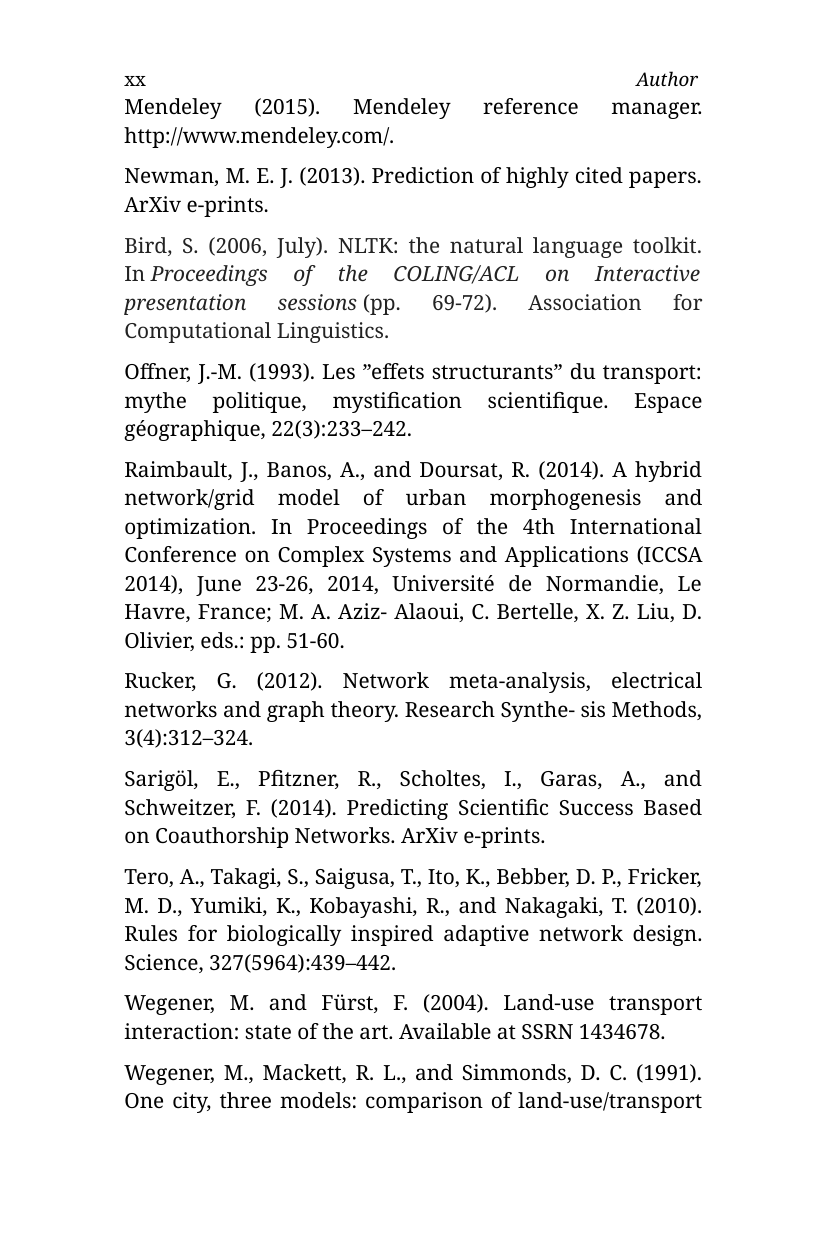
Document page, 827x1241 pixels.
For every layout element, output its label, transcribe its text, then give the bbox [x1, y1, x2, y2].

text Offner, J.-M. (1993). Les ”effets structurants” du transport: mythe politique, mystification scientifique. Espace géographique, 22(3):233–242. [124, 357, 703, 443]
text Wegener, M., Mackett, R. L., and Simmonds, D. C. (1991). One city, three models: comparison of land-use/transport [124, 1058, 703, 1115]
text Tero, A., Takagi, S., Saigusa, T., Ito, K., Bebber, D. P., Fricker, M. D., Yumiki, K., Kobayashi, R., and Nakagaki, T. (2010). Rules for biologically inspired adaptive network design. Science, 327(5964):439–442. [124, 862, 703, 976]
text Bird, S. (2006, July). NLTK: the natural language toolkit. In Proceedings of the COLING/ACL on Interactive presentation sessions (pp. 69-72). Association for Computational Linguistics. [124, 231, 703, 345]
text Wegener, M. and Fürst, F. (2004). Land-use transport interaction: state of the art. Available at SSRN 1434678. [124, 988, 703, 1045]
text Mendeley (2015). Mendeley reference manager. http://www.mendeley.com/. [124, 92, 703, 149]
text Newman, M. E. J. (2013). Prediction of highly cited papers. ArXiv e-prints. [124, 162, 703, 218]
text Raimbault, J., Banos, A., and Doursat, R. (2014). A hybrid network/grid model of urban morphogenesis and optimization. In Proceedings of the 4th International Conference on Complex Systems and Applications (ICCSA 2014), June 23-26, 2014, Université de Normandie, Le Havre, France; M. A. Aziz- Alaoui, C. Bertelle, X. Z. Liu, D. Olivier, eds.: pp. 51-60. [124, 455, 703, 654]
text Rucker, G. (2012). Network meta-analysis, electrical networks and graph theory. Research Synthe- sis Methods, 3(4):312–324. [124, 667, 703, 752]
text Sarigöl, E., Pfitzner, R., Scholtes, I., Garas, A., and Schweitzer, F. (2014). Predicting Scientific Success Based on Coauthorship Networks. ArXiv e-prints. [124, 764, 703, 850]
